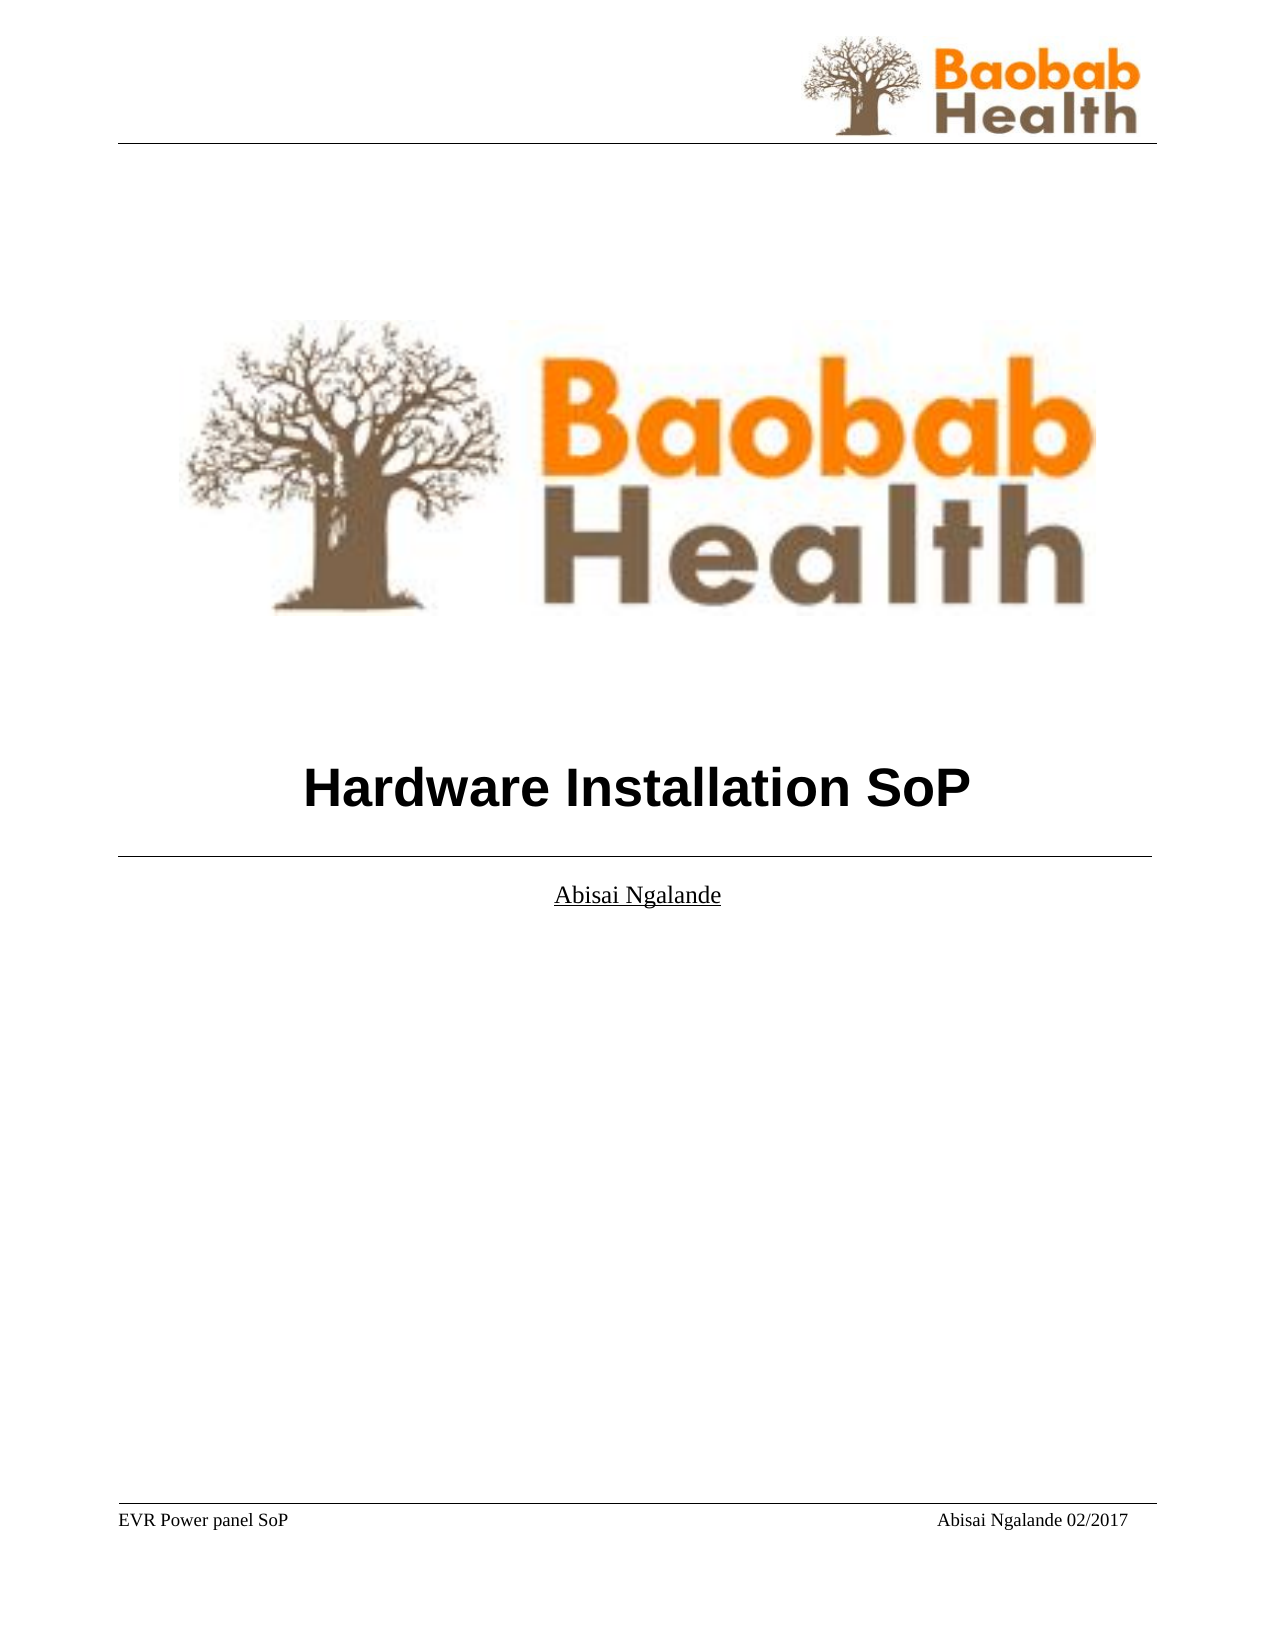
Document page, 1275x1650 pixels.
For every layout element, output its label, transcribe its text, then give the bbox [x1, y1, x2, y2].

title Hardware Installation SoP [118, 756, 1157, 818]
picture [801, 36, 1141, 137]
picture [178, 320, 1097, 616]
text Abisai Ngalande [118, 880, 1157, 908]
